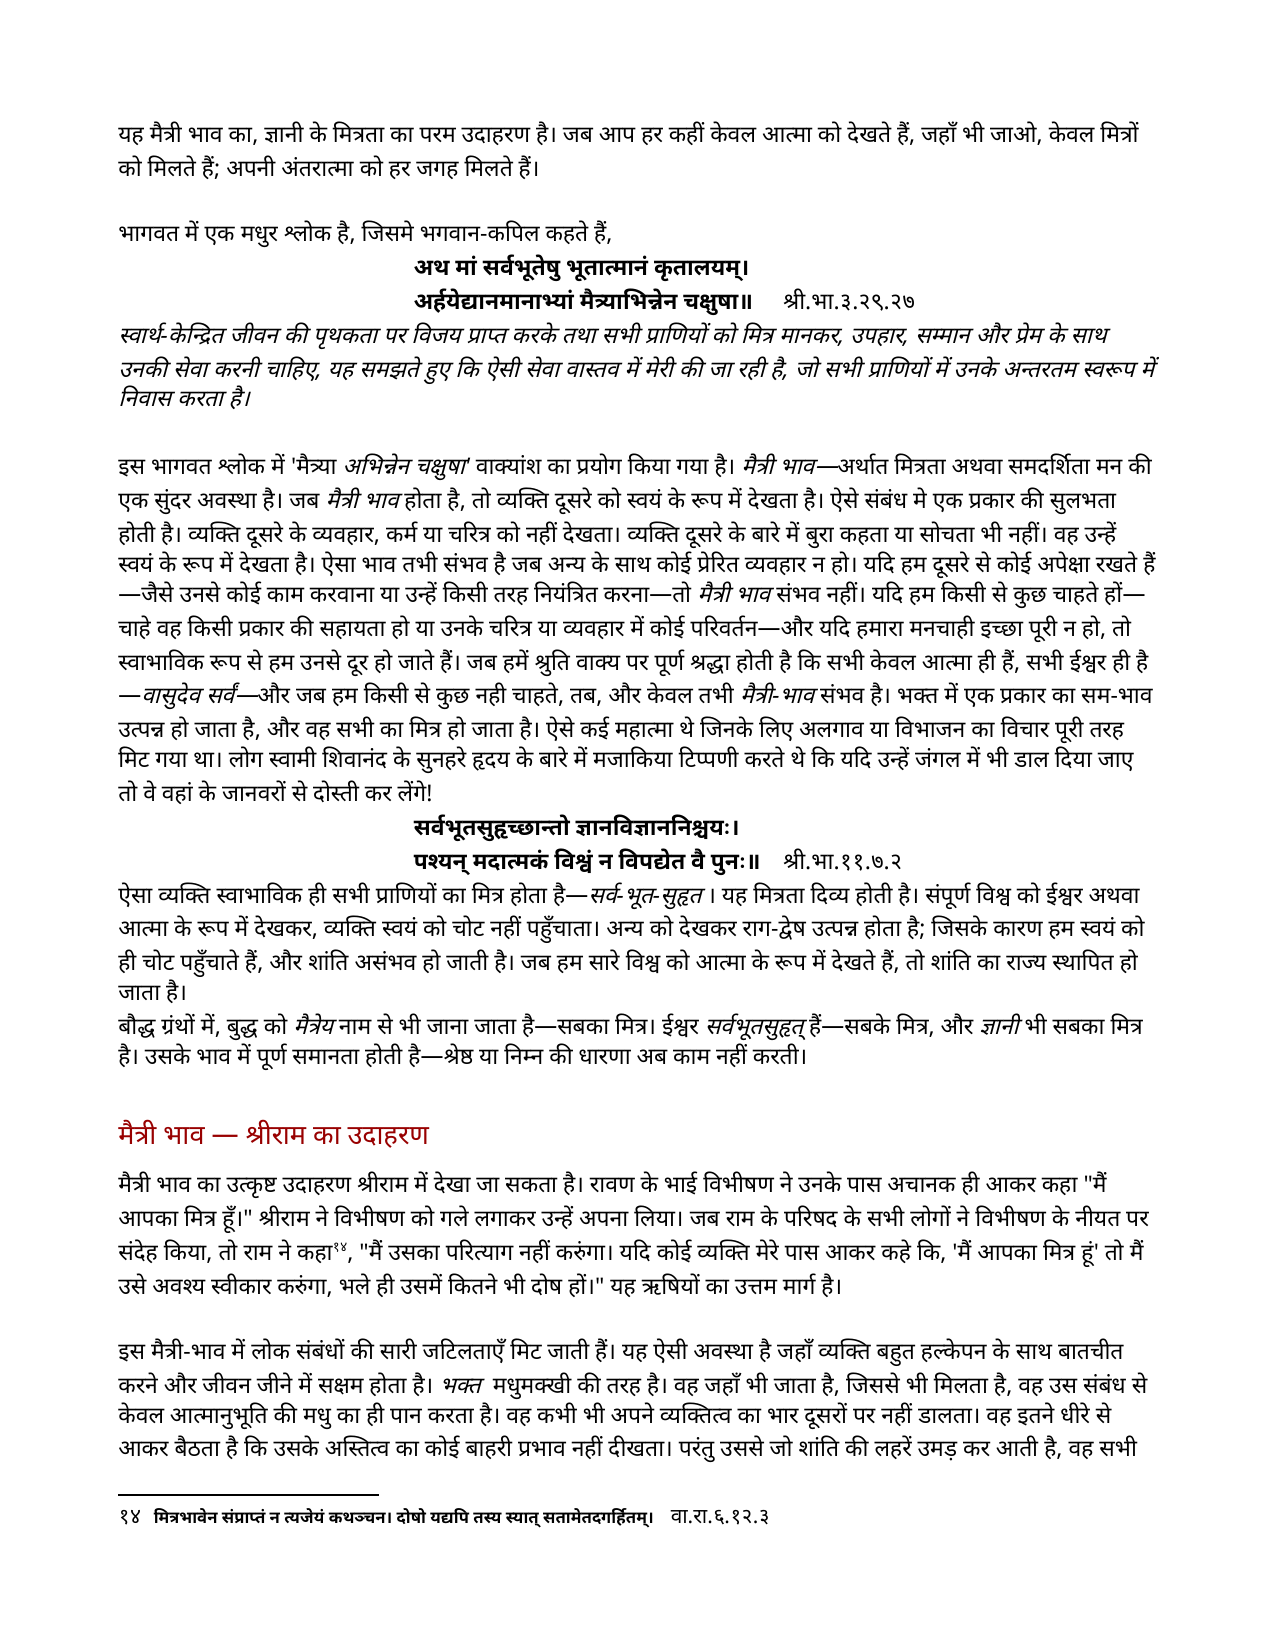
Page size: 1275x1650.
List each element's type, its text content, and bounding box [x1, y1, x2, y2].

subtitle मैत्री भाव — श्रीराम का उदाहरण [118, 1120, 1157, 1156]
text स्वार्थ-केन्द्रित जीवन की पृथकता पर विजय प्राप्त करके तथा सभी प्राणियों को मित्र मानकर, उपहार, सम्मान और प्रेम के साथ उनकी सेवा करनी चाहिए, यह समझते हुए कि ऐसी सेवा वास्तव में मेरी की जा रही है, जो सभी प्राणियों में उनके अन्तरतम स्वरूप में निवास करता है। [118, 319, 1157, 416]
text अथ मां सर्वभूतेषु भूतात्मानं कृतालयम्। [118, 251, 1157, 285]
text मित्रभावेन संप्राप्तं न त्यजेयं कथञ्चन। दोषो यद्यपि तस्य स्यात् सतामेतदगर्हितम्। वा.रा.६.१२.३ [118, 1501, 1157, 1532]
text पश्यन् मदात्मकं विश्वं न विपद्येत वै पुनः॥ श्री.भा.११.७.२ [118, 845, 1157, 878]
text भागवत में एक मधुर श्लोक है, जिसमे भगवान-कपिल कहते हैं, [118, 217, 1157, 251]
text यह मैत्री भाव का, ज्ञानी के मित्रता का परम उदाहरण है। जब आप हर कहीं केवल आत्मा को देखते हैं, जहाँ भी जाओ, केवल मित्रों को मिलते हैं; अपनी अंतरात्मा को हर जगह मिलते हैं। [118, 118, 1157, 186]
text सर्वभूतसुहृच्छान्तो ज्ञानविज्ञाननिश्चयः। [118, 811, 1157, 845]
text बौद्ध ग्रंथों में, बुद्ध को मैत्रेय नाम से भी जाना जाता है—सबका मित्र। ईश्वर सर्वभूतसुहृत् हैं—सबके मित्र, और ज्ञानी भी सबका मित्र है। उसके भाव में पूर्ण समानता होती है—श्रेष्ठ या निम्न की धारणा अब काम नहीं करती। [118, 1010, 1157, 1074]
text ऐसा व्यक्ति स्वाभाविक ही सभी प्राणियों का मित्र होता है—सर्व-भूत-सुहृत । यह मित्रता दिव्य होती है। संपूर्ण विश्व को ईश्वर अथवा आत्मा के रूप में देखकर, व्यक्ति स्वयं को चोट नहीं पहुँचाता। अन्य को देखकर राग-द्वेष उत्पन्न होता है; जिसके कारण हम स्वयं को ही चोट पहुँचाते हैं, और शांति असंभव हो जाती है। जब हम सारे विश्व को आत्मा के रूप में देखते हैं, तो शांति का राज्य स्थापित हो जाता है। [118, 878, 1157, 1010]
text इस भागवत श्लोक में 'मैत्र्या अभिन्नेन चक्षुषा' वाक्यांश का प्रयोग किया गया है। मैत्री भाव—अर्थात मित्रता अथवा समदर्शिता मन की एक सुंदर अवस्था है। जब मैत्री भाव होता है, तो व्यक्ति दूसरे को स्वयं के रूप में देखता है। ऐसे संबंध मे एक प्रकार की सुलभता होती है। व्यक्ति दूसरे के व्यवहार, कर्म या चरित्र को नहीं देखता। व्यक्ति दूसरे के बारे में बुरा कहता या सोचता भी नहीं। वह उन्हें स्वयं के रूप में देखता है। ऐसा भाव तभी संभव है जब अन्य के साथ कोई प्रेरित व्यवहार न हो। यदि हम दूसरे से कोई अपेक्षा रखते हैं—जैसे उनसे कोई काम करवाना या उन्हें किसी तरह नियंत्रित करना—तो मैत्री भाव संभव नहीं। यदि हम किसी से कुछ चाहते हों—चाहे वह किसी प्रकार की सहायता हो या उनके चरित्र या व्यवहार में कोई परिवर्तन—और यदि हमारा मनचाही इच्छा पूरी न हो, तो स्वाभाविक रूप से हम उनसे दूर हो जाते हैं। जब हमें श्रुति वाक्य पर पूर्ण श्रद्धा होती है कि सभी केवल आत्मा ही हैं, सभी ईश्वर ही है—वासुदेव सर्वं—और जब हम किसी से कुछ नही चाहते, तब, और केवल तभी मैत्री-भाव संभव है। भक्त में एक प्रकार का सम-भाव उत्पन्न हो जाता है, और वह सभी का मित्र हो जाता है। ऐसे कई महात्मा थे जिनके लिए अलगाव या विभाजन का विचार पूरी तरह मिट गया था। लोग स्वामी शिवानंद के सुनहरे हृदय के बारे में मजाकिया टिप्पणी करते थे कि यदि उन्हें जंगल में भी डाल दिया जाए तो वे वहां के जानवरों से दोस्ती कर लेंगे! [118, 450, 1157, 811]
text इस मैत्री-भाव में लोक संबंधों की सारी जटिलताएँ मिट जाती हैं। यह ऐसी अवस्था है जहाँ व्यक्ति बहुत हल्केपन के साथ बातचीत करने और जीवन जीने में सक्षम होता है। भक्त मधुमक्खी की तरह है। वह जहाँ भी जाता है, जिससे भी मिलता है, वह उस संबंध से केवल आत्मानुभूति की मधु का ही पान करता है। वह कभी भी अपने व्यक्तित्व का भार दूसरों पर नहीं डालता। वह इतने धीरे से आकर बैठता है कि उसके अस्तित्व का कोई बाहरी प्रभाव नहीं दीखता। परंतु उससे जो शांति की लहरें उमड़ कर आती है, वह सभी [118, 1335, 1157, 1466]
text अर्हयेद्यानमानाभ्यां मैत्र्याभिन्नेन चक्षुषा॥ श्री.भा.३.२९.२७ [118, 285, 1157, 319]
text मैत्री भाव का उत्कृष्ट उदाहरण श्रीराम में देखा जा सकता है। रावण के भाई विभीषण ने उनके पास अचानक ही आकर कहा "मैं आपका मित्र हूँ।" श्रीराम ने विभीषण को गले लगाकर उन्हें अपना लिया। जब राम के परिषद के सभी लोगों ने विभीषण के नीयत पर संदेह किया, तो राम ने कहा, "मैं उसका परित्याग नहीं करुंगा। यदि कोई व्यक्ति मेरे पास आकर कहे कि, 'मैं आपका मित्र हूं' तो मैं उसे अवश्य स्वीकार करुंगा, भले ही उसमें कितने भी दोष हों।" यह ऋषियों का उत्तम मार्ग है। [118, 1168, 1157, 1303]
